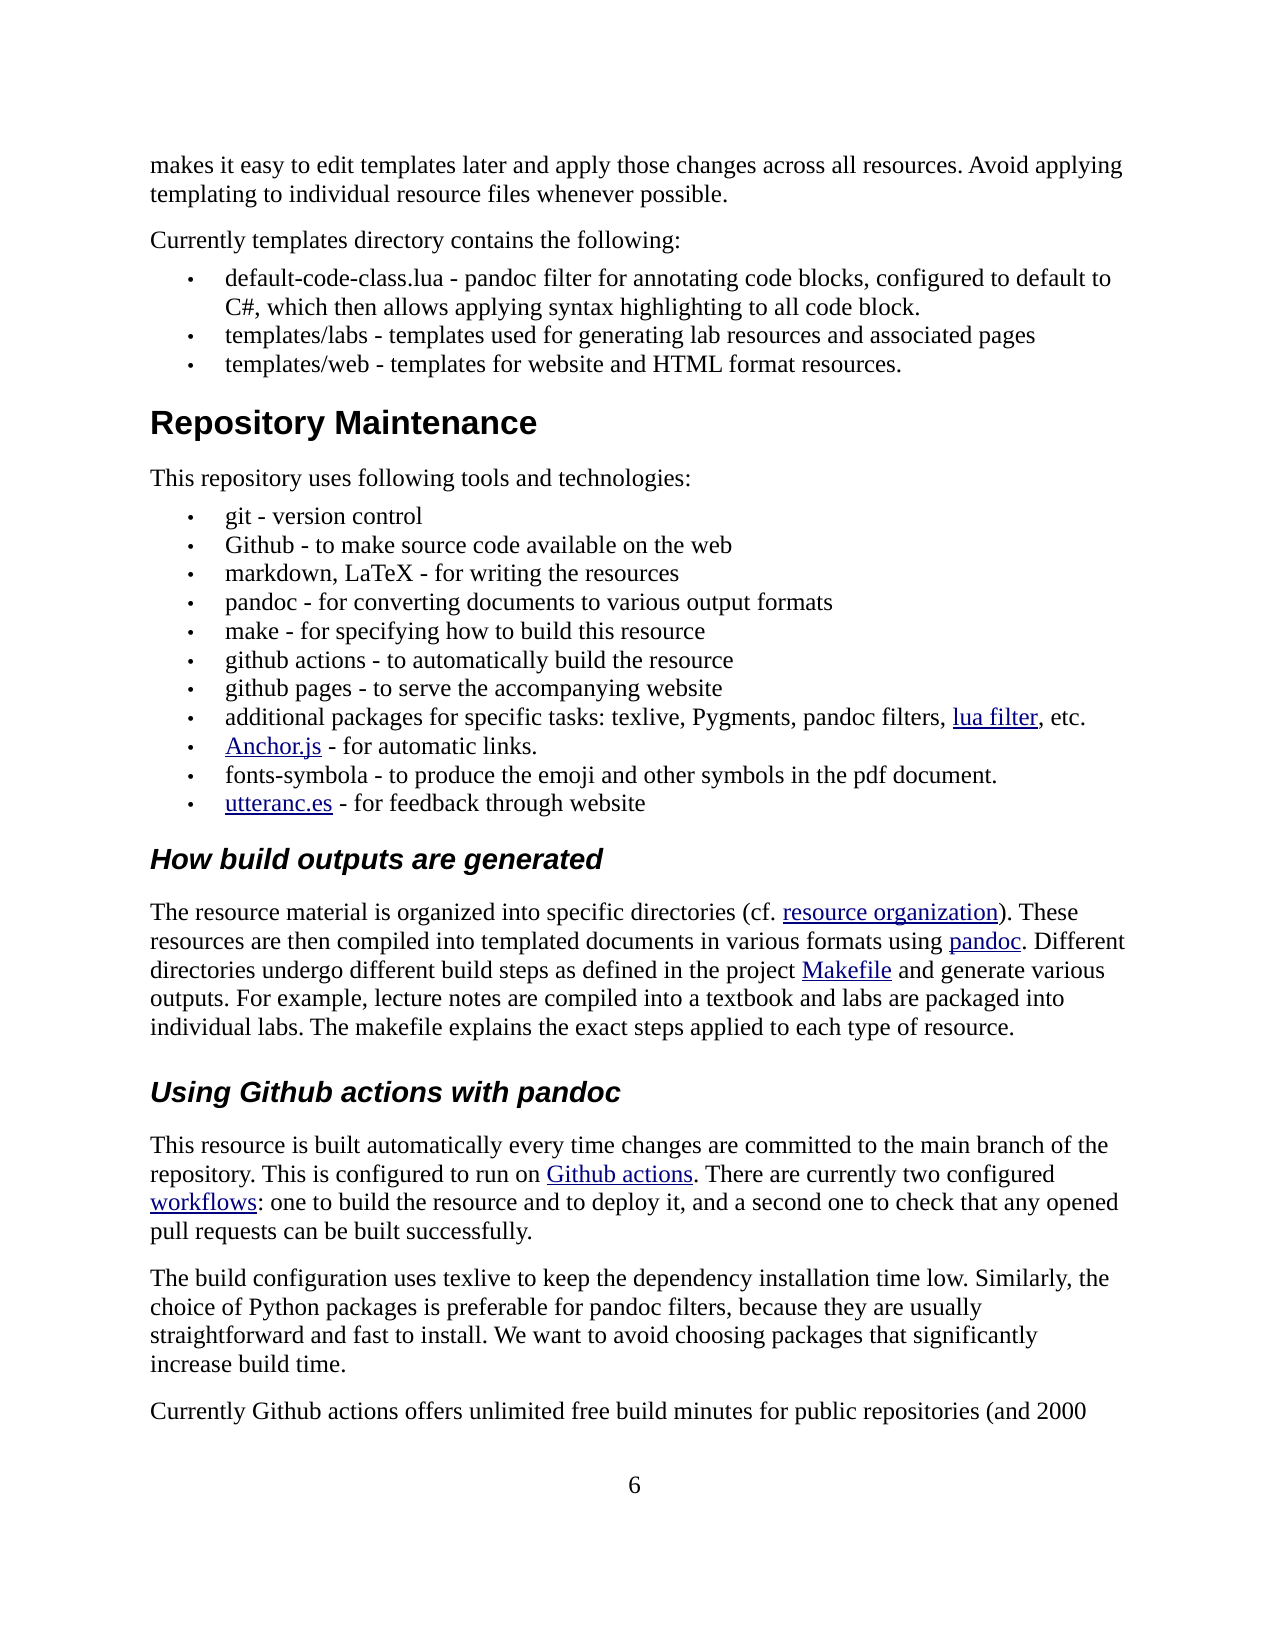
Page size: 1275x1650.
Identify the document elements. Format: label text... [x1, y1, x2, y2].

list additional packages for specific tasks: texlive, Pygments, pandoc filters, lua filter, etc. [187, 702, 1125, 731]
list Github - to make source code available on the web [187, 530, 1125, 558]
list markdown, LaTeX - for writing the resources [187, 558, 1125, 587]
list Anchor.js - for automatic links. [187, 731, 1125, 760]
list make - for specifying how to build this resource [187, 616, 1125, 645]
text The resource material is organized into specific directories (cf. resource organization). These resources are then compiled into templated documents in various formats using pandoc. Different directories undergo different build steps as defined in the project Makefile and generate various outputs. For example, lecture notes are compiled into a textbook and labs are packaged into individual labs. The makefile explains the exact steps applied to each type of resource. [150, 897, 1125, 1041]
text This resource is built automatically every time changes are committed to the main branch of the repository. This is configured to run on Github actions. There are currently two configured workflows: one to build the resource and to deploy it, and a second one to check that any opened pull requests can be built successfully. [150, 1130, 1125, 1245]
subtitle Repository Maintenance [150, 403, 1125, 442]
text makes it easy to edit templates later and apply those changes across all resources. Avoid applying templating to individual resource files whenever possible. [150, 150, 1125, 207]
text The build configuration uses texlive to keep the dependency installation time low. Similarly, the choice of Python packages is preferable for pandoc filters, because they are usually straightforward and fast to install. We want to avoid choosing packages that significantly increase build time. [150, 1263, 1125, 1378]
text Currently templates directory contains the following: [150, 225, 1125, 254]
list fonts-symbola - to produce the emoji and other symbols in the pdf document. [187, 760, 1125, 788]
list utteranc.es - for feedback through website [187, 788, 1125, 817]
list git - version control [187, 501, 1125, 530]
list pandoc - for converting documents to various output formats [187, 587, 1125, 616]
text Currently Github actions offers unlimited free build minutes for public repositories (and 2000 [150, 1396, 1125, 1424]
text This repository uses following tools and technologies: [150, 463, 1125, 492]
list github actions - to automatically build the resource [187, 645, 1125, 673]
list github pages - to serve the accompanying website [187, 673, 1125, 702]
list default-code-class.lua - pandoc filter for annotating code blocks, configured to default to C#, which then allows applying syntax highlighting to all code block. [187, 263, 1125, 321]
list templates/web - templates for website and HTML format resources. [187, 349, 1125, 378]
subtitle How build outputs are generated [150, 842, 1125, 876]
subtitle Using Github actions with pandoc [150, 1075, 1125, 1108]
list templates/labs - templates used for generating lab resources and associated pages [187, 321, 1125, 349]
